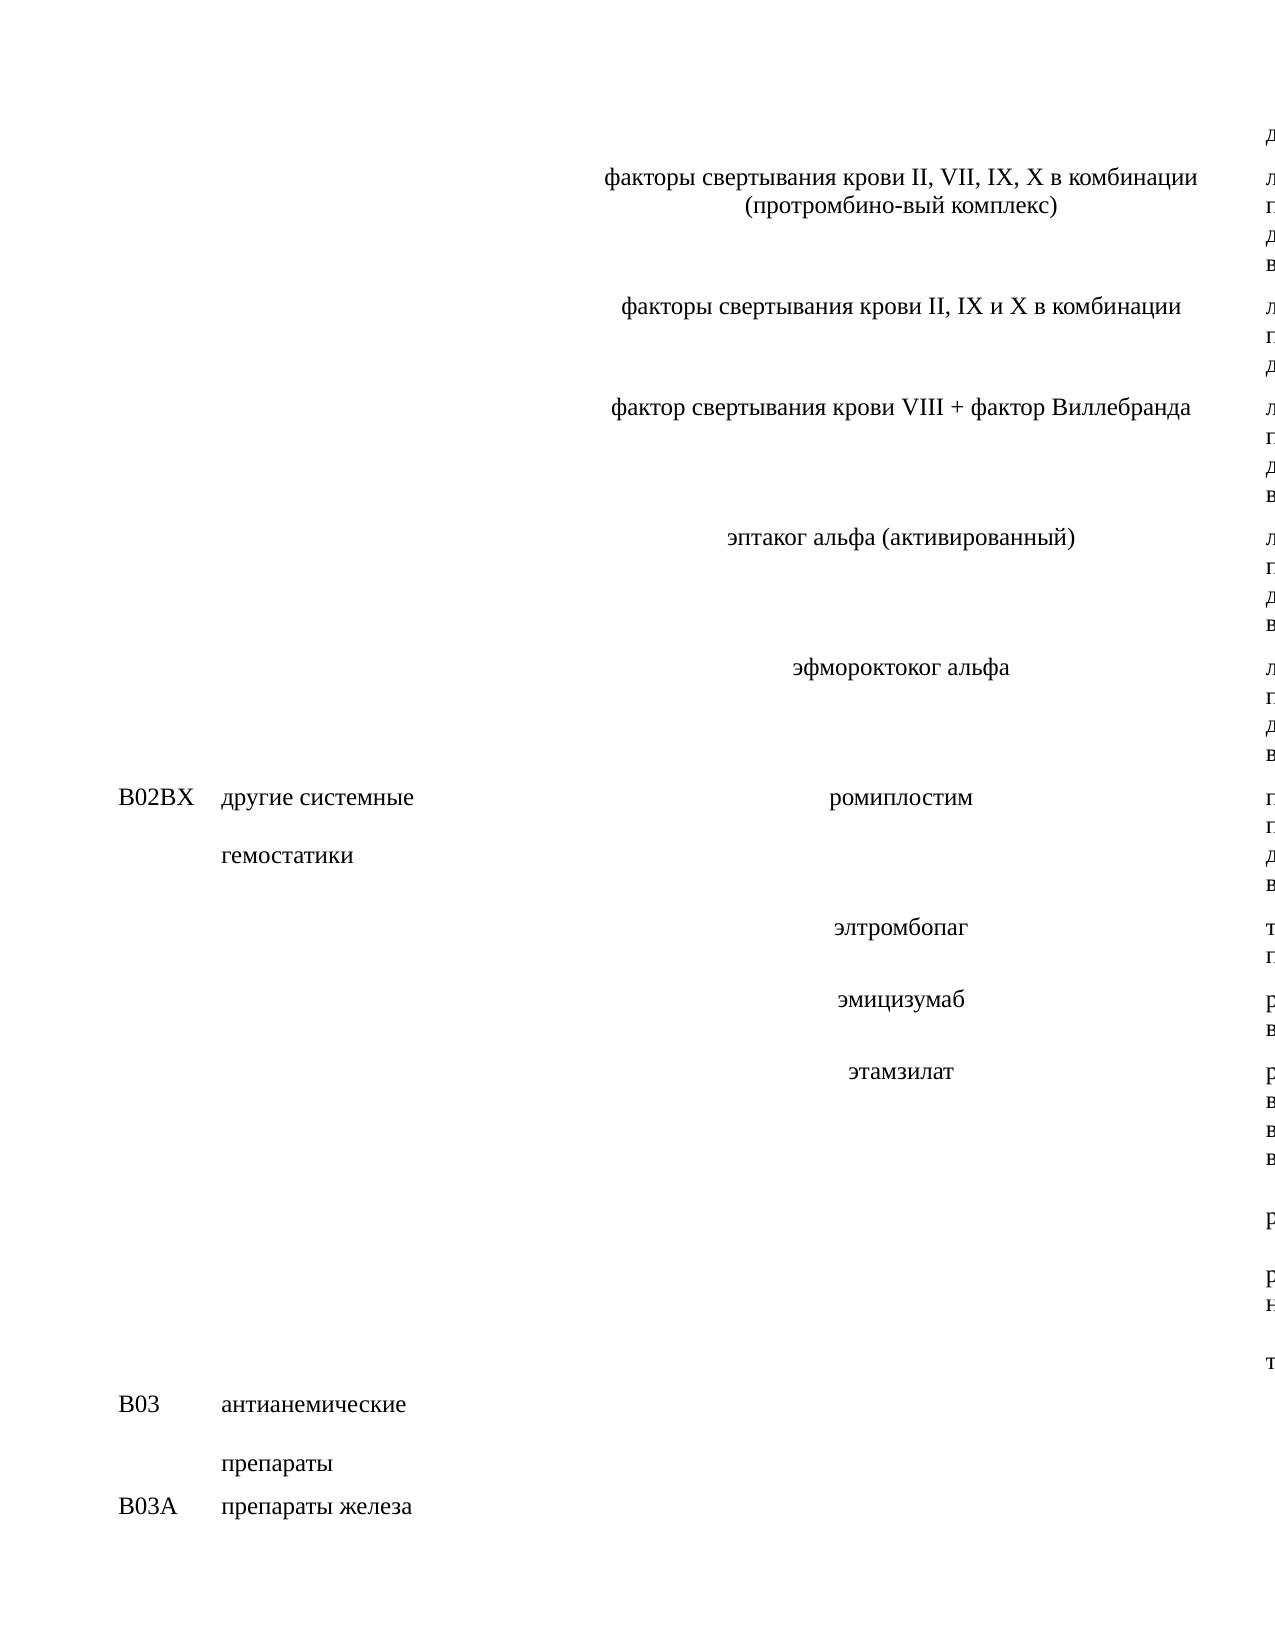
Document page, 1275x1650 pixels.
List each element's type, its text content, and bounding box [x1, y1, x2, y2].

table_cell элтромбопаг [537, 912, 1266, 984]
table_cell [221, 652, 537, 782]
table_cell [118, 118, 221, 162]
table_cell [221, 162, 537, 291]
table_cell [221, 912, 537, 984]
table_cell [221, 984, 537, 1056]
table_cell [537, 1491, 1266, 1520]
table_cell [221, 118, 537, 162]
table_cell [221, 1056, 537, 1389]
table_cell B02BX [118, 782, 221, 912]
table_cell ромиплостим [537, 782, 1266, 912]
table_cell другие системные гемостатики [221, 782, 537, 912]
table_cell эптаког альфа (активированный) [537, 522, 1266, 652]
table_cell [221, 522, 537, 652]
table_cell [118, 652, 221, 782]
table_cell [118, 912, 221, 984]
table_cell факторы свертывания крови II, VII, IX, X в комбинации (протромбино-вый комплекс) [537, 162, 1266, 291]
table_cell [1266, 1491, 1275, 1520]
table_cell [1266, 1390, 1275, 1491]
table_cell антианемические препараты [221, 1390, 537, 1491]
table_cell [118, 393, 221, 522]
table_cell [118, 984, 221, 1056]
table_cell [537, 1390, 1266, 1491]
table_cell B03 [118, 1390, 221, 1491]
table_cell B03A [118, 1491, 221, 1520]
table_cell [221, 291, 537, 392]
table_cell [118, 1056, 221, 1389]
table_cell эфмороктоког альфа [537, 652, 1266, 782]
table_cell препараты железа [221, 1491, 537, 1520]
table_cell [118, 522, 221, 652]
table_cell факторы свертывания крови II, IX и X в комбинации [537, 291, 1266, 392]
table_cell [118, 291, 221, 392]
table_cell эмицизумаб [537, 984, 1266, 1056]
table_cell фактор свертывания крови VIII + фактор Виллебранда [537, 393, 1266, 522]
table_cell [537, 118, 1266, 162]
table_cell [118, 162, 221, 291]
table_cell [221, 393, 537, 522]
table_cell этамзилат [537, 1056, 1266, 1389]
